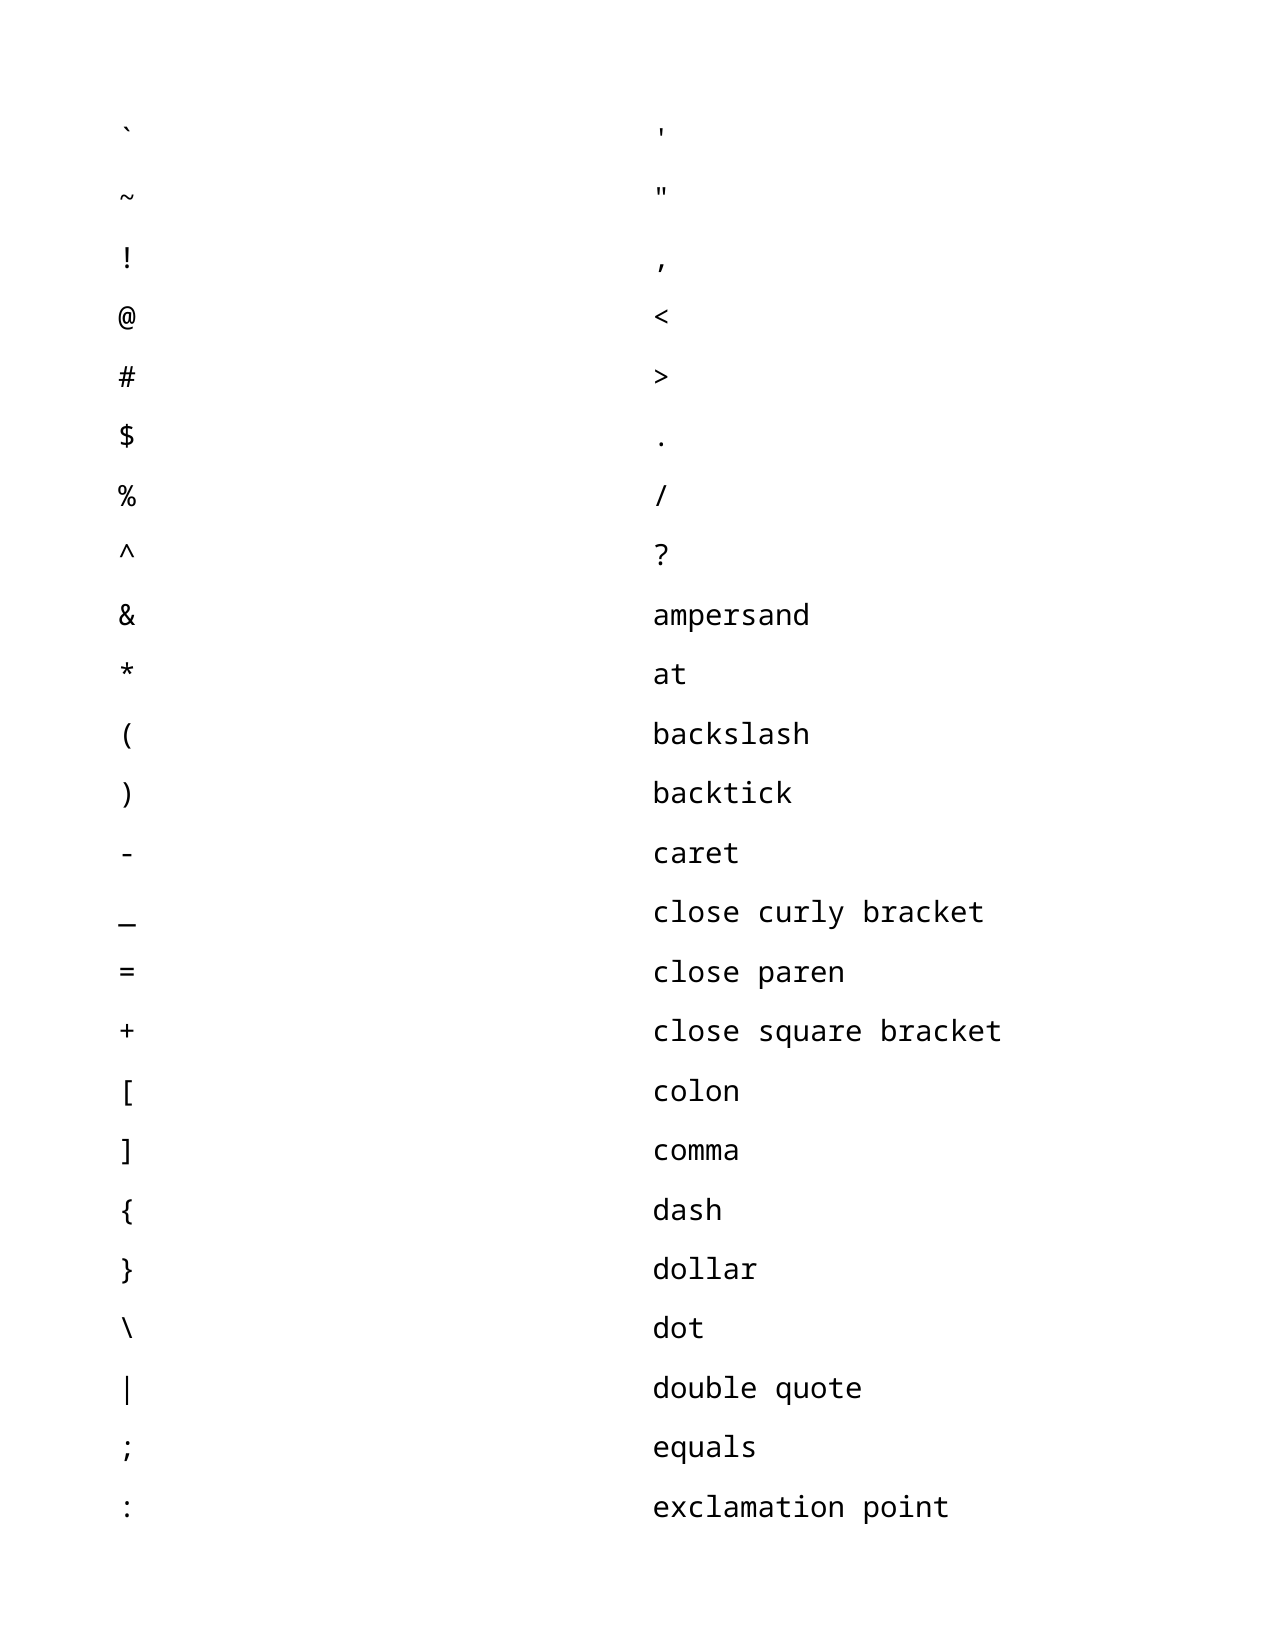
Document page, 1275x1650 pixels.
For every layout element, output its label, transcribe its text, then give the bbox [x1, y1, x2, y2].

text . [652, 416, 1157, 455]
text caret [652, 832, 1157, 872]
text % [118, 475, 622, 515]
text + [118, 1010, 622, 1050]
text [ [118, 1070, 622, 1109]
text * [118, 653, 622, 693]
text > [652, 356, 1157, 396]
text dash [652, 1189, 1157, 1228]
text ~ [118, 178, 622, 217]
text $ [118, 416, 622, 455]
text at [652, 653, 1157, 693]
text # [118, 356, 622, 396]
text colon [652, 1070, 1157, 1109]
text ] [118, 1129, 622, 1169]
text _ [118, 891, 622, 931]
text - [118, 832, 622, 872]
text close square bracket [652, 1010, 1157, 1050]
text backslash [652, 713, 1157, 753]
text < [652, 297, 1157, 336]
text dot [652, 1308, 1157, 1347]
text , [652, 237, 1157, 277]
text ampersand [652, 594, 1157, 634]
text ^ [118, 534, 622, 574]
text | [118, 1367, 622, 1407]
text close curly bracket [652, 891, 1157, 931]
text exclamation point [652, 1486, 1157, 1526]
text : [118, 1486, 622, 1526]
text close paren [652, 951, 1157, 991]
text ! [118, 237, 622, 277]
text ; [118, 1427, 622, 1466]
text double quote [652, 1367, 1157, 1407]
text { [118, 1189, 622, 1228]
text " [652, 178, 1157, 217]
text \ [118, 1308, 622, 1347]
text ? [652, 534, 1157, 574]
text ' [652, 118, 1157, 158]
text ( [118, 713, 622, 753]
text ` [118, 118, 622, 158]
text / [652, 475, 1157, 515]
text = [118, 951, 622, 991]
text comma [652, 1129, 1157, 1169]
text equals [652, 1427, 1157, 1466]
text & [118, 594, 622, 634]
text } [118, 1248, 622, 1288]
text dollar [652, 1248, 1157, 1288]
text @ [118, 297, 622, 336]
text ) [118, 772, 622, 812]
text backtick [652, 772, 1157, 812]
